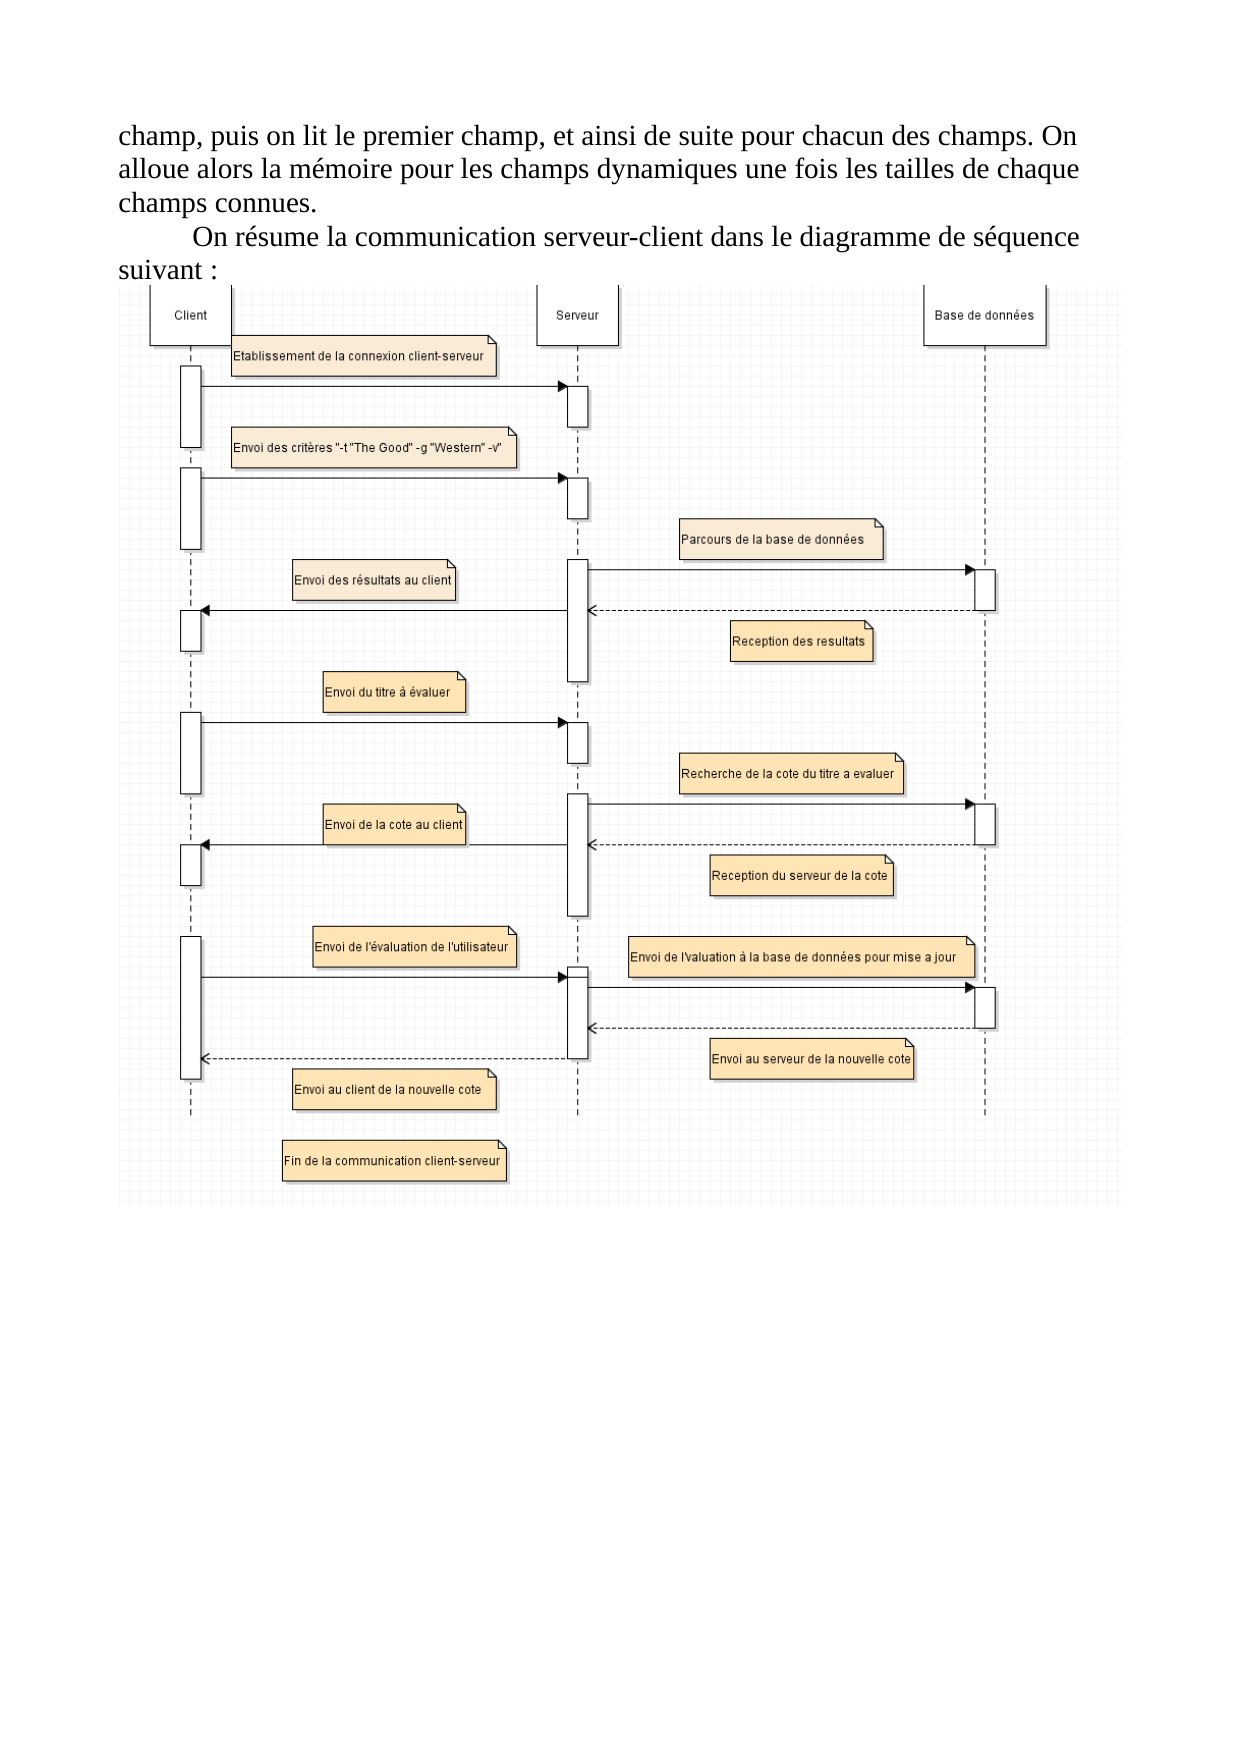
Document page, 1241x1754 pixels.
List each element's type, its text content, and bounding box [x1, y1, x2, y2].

picture [118, 285, 1123, 1207]
text champ, puis on lit le premier champ, et ainsi de suite pour chacun des champs. On alloue alors la mémoire pour les champs dynamiques une fois les tailles de chaque champs connues. [118, 118, 1122, 219]
text On résume la communication serveur-client dans le diagramme de séquence suivant : [118, 219, 1122, 285]
